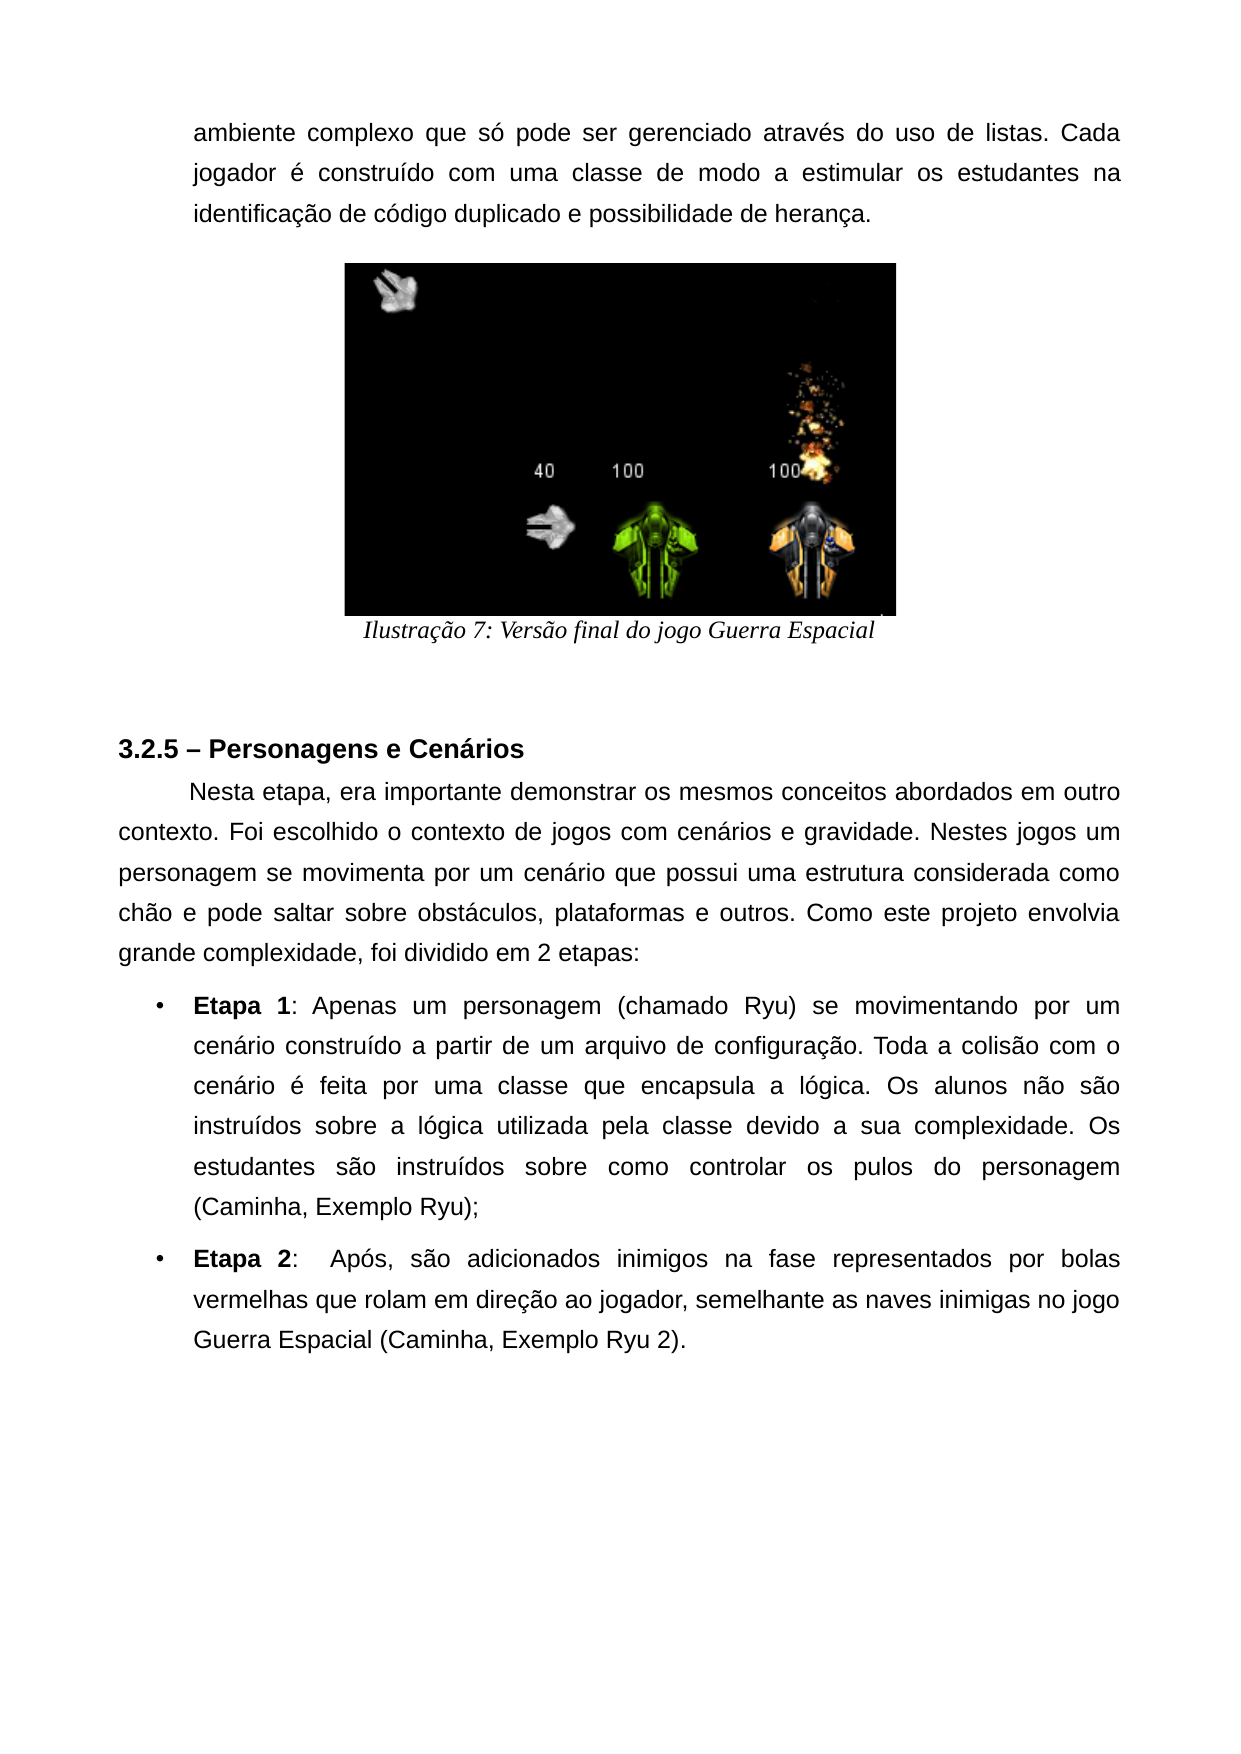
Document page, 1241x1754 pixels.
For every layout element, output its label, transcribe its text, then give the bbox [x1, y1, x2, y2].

list Etapa 2: Após, são adicionados inimigos na fase representados por bolas vermelhas que rolam em direção ao jogador, semelhante as naves inimigas no jogo Guerra Espacial (Caminha, Exemplo Ryu 2). [156, 1244, 1122, 1354]
text Nesta etapa, era importante demonstrar os mesmos conceitos abordados em outro contexto. Foi escolhido o contexto de jogos com cenários e gravidade. Nestes jogos um personagem se movimenta por um cenário que possui uma estrutura considerada como chão e pode saltar sobre obstáculos, plataformas e outros. Como este projeto envolvia grande complexidade, foi dividido em 2 etapas: [118, 777, 1122, 967]
list Etapa 1: Apenas um personagem (chamado Ryu) se movimentando por um cenário construído a partir de um arquivo de configuração. Toda a colisão com o cenário é feita por uma classe que encapsula a lógica. Os alunos não são instruídos sobre a lógica utilizada pela classe devido a sua complexidade. Os estudantes são instruídos sobre como controlar os pulos do personagem (Caminha, Exemplo Ryu); [156, 991, 1122, 1221]
text Ilustração 7: Versão final do jogo Guerra Espacial [344, 616, 896, 644]
subtitle 3.2.5 – Personagens e Cenários [118, 733, 1122, 764]
picture [344, 263, 897, 616]
list ambiente complexo que só pode ser gerenciado através do uso de listas. Cada jogador é construído com uma classe de modo a estimular os estudantes na identificação de código duplicado e possibilidade de herança. [156, 118, 1122, 227]
